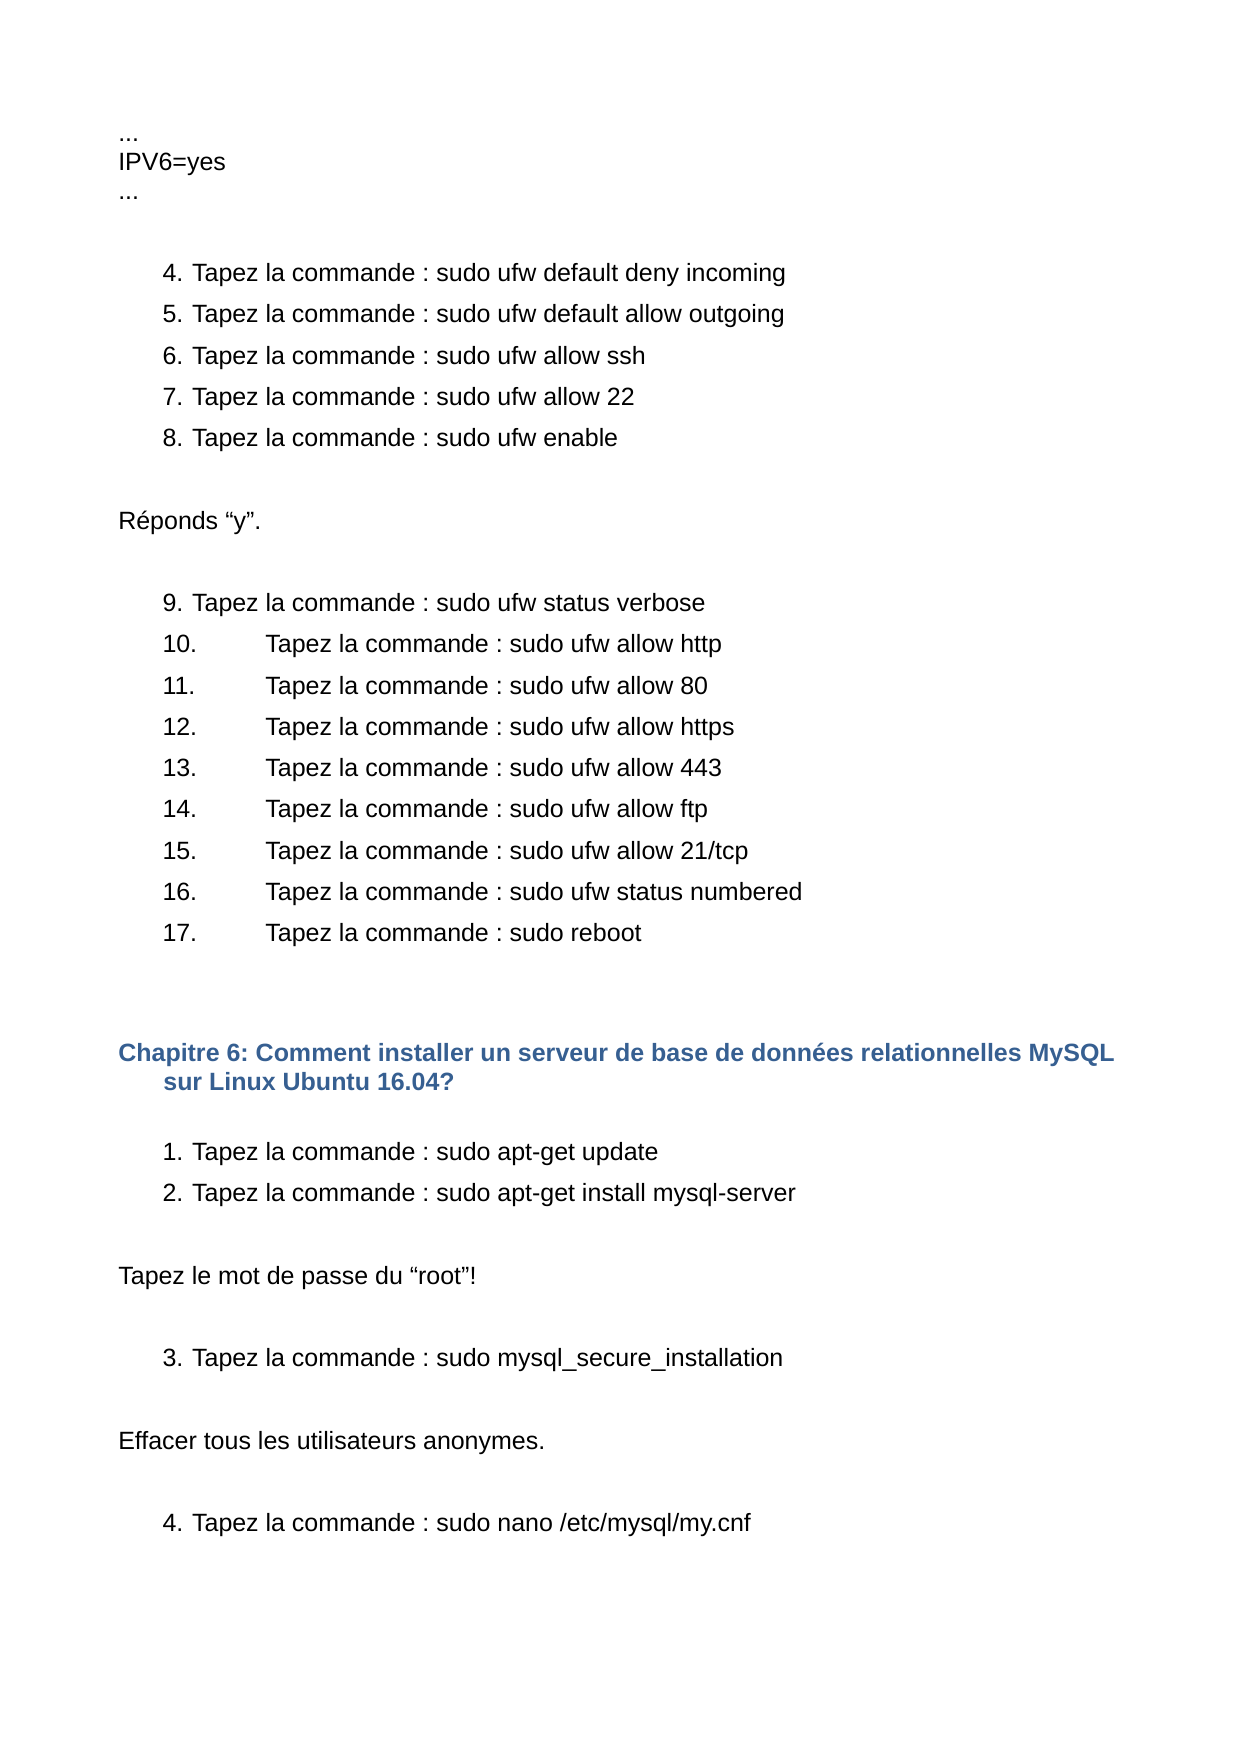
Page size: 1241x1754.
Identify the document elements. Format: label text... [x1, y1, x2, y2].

list Tapez la commande : sudo apt-get install mysql-server [162, 1178, 1122, 1207]
list Tapez la commande : sudo ufw allow 21/tcp [162, 836, 1122, 864]
text Tapez le mot de passe du “root”! [118, 1261, 1122, 1289]
list Tapez la commande : sudo ufw default deny incoming [162, 258, 1122, 287]
list Tapez la commande : sudo ufw allow 22 [162, 382, 1122, 411]
list Tapez la commande : sudo ufw status numbered [162, 877, 1122, 906]
list Tapez la commande : sudo ufw default allow outgoing [162, 299, 1122, 328]
list Tapez la commande : sudo apt-get update [162, 1137, 1122, 1166]
list Tapez la commande : sudo ufw allow ftp [162, 794, 1122, 823]
subtitle Chapitre 6: Comment installer un serveur de base de données relationnelles MySQL sur Linux Ubuntu 16.04? [118, 1038, 1122, 1096]
list Tapez la commande : sudo ufw allow http [162, 629, 1122, 658]
list Tapez la commande : sudo reboot [162, 918, 1122, 947]
list Tapez la commande : sudo ufw allow 443 [162, 753, 1122, 782]
text ... IPV6=yes ... [118, 118, 1122, 204]
list Tapez la commande : sudo nano /etc/mysql/my.cnf [162, 1508, 1122, 1537]
list Tapez la commande : sudo mysql_secure_installation [162, 1343, 1122, 1372]
text Réponds “y”. [118, 506, 1122, 534]
list Tapez la commande : sudo ufw status verbose [162, 588, 1122, 617]
list Tapez la commande : sudo ufw allow 80 [162, 671, 1122, 699]
text Effacer tous les utilisateurs anonymes. [118, 1426, 1122, 1454]
list Tapez la commande : sudo ufw allow https [162, 712, 1122, 741]
list Tapez la commande : sudo ufw allow ssh [162, 341, 1122, 369]
list Tapez la commande : sudo ufw enable [162, 423, 1122, 452]
